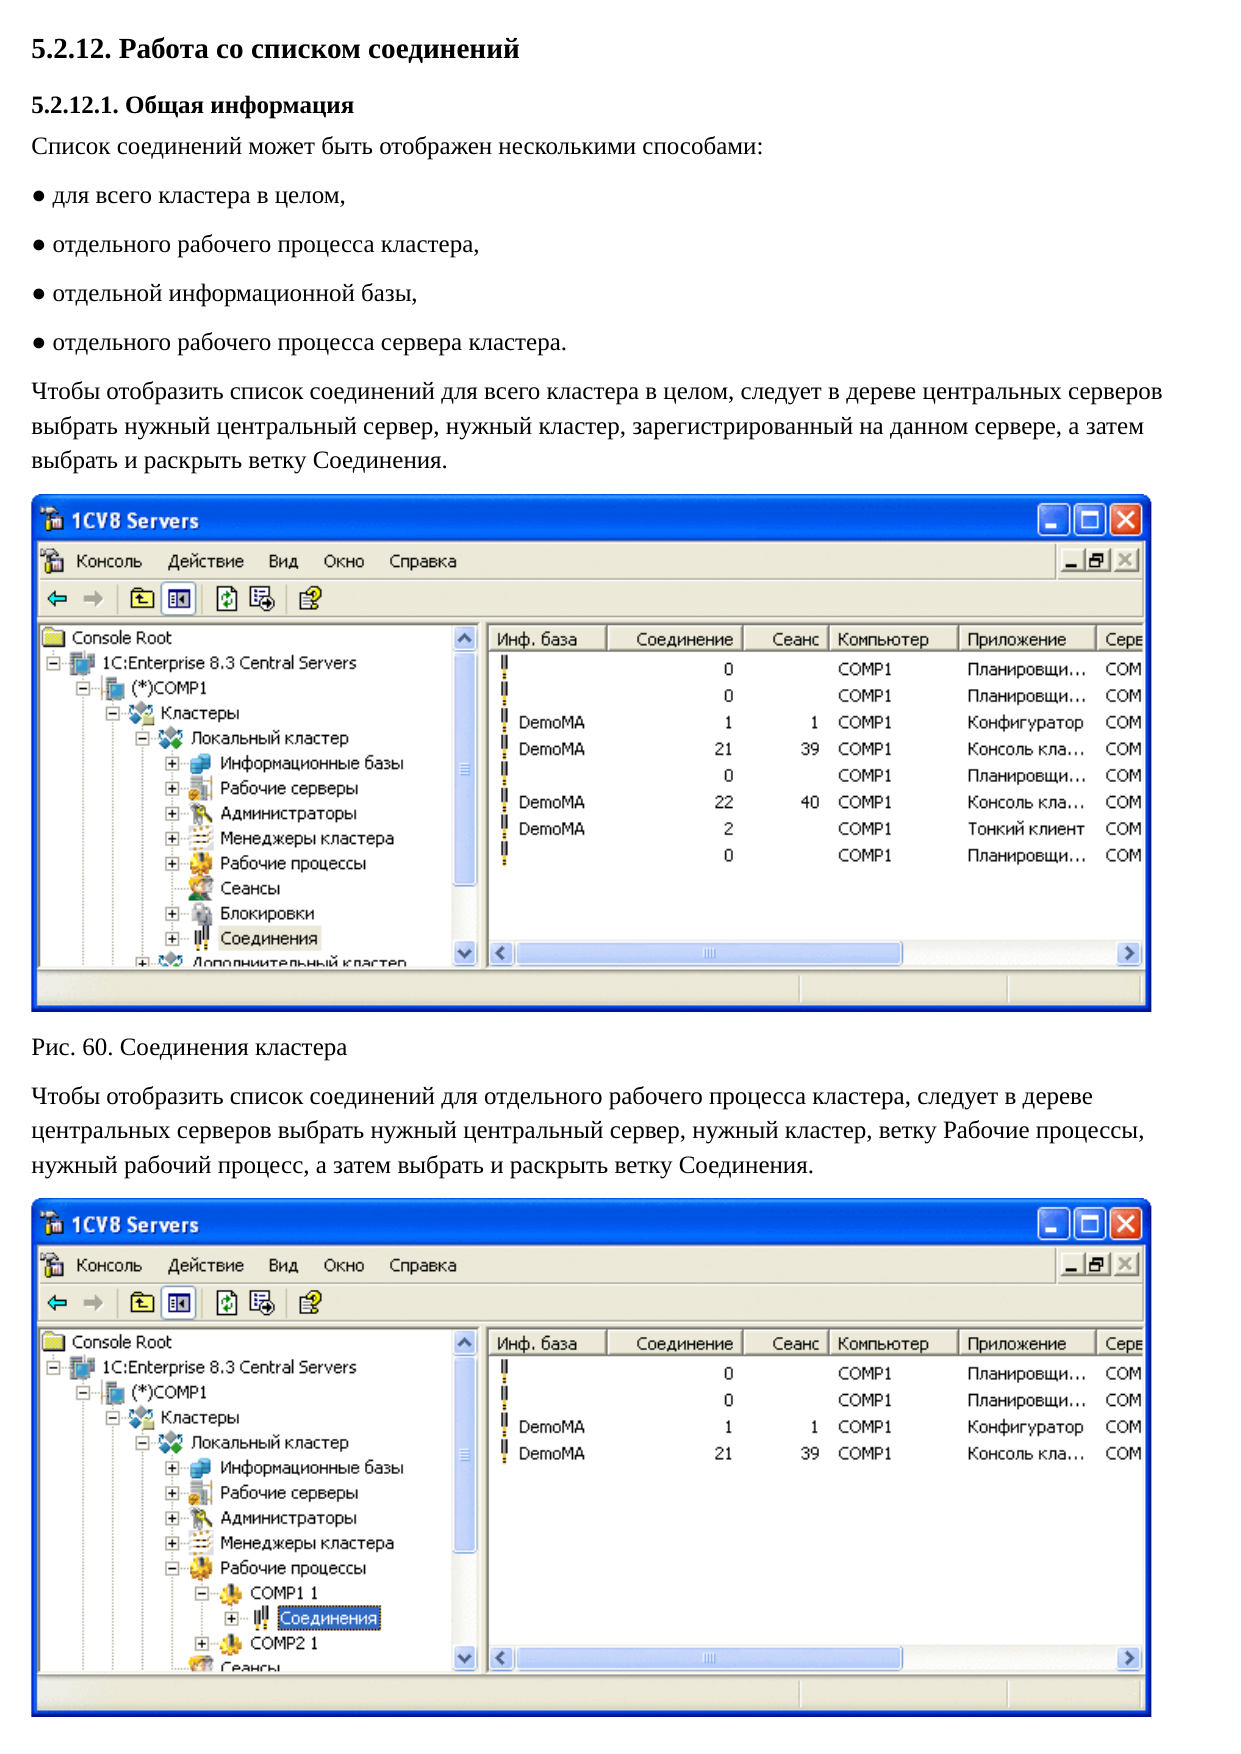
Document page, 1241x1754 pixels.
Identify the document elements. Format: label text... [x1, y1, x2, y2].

subtitle 5.2.12. Работа со списком соединений [31, 31, 1212, 65]
text ● для всего кластера в целом, [31, 180, 1212, 209]
text Список соединений может быть отображен несколькими способами: [31, 131, 1212, 160]
picture [31, 494, 1152, 1012]
text ● отдельного рабочего процесса кластера, [31, 229, 1212, 258]
subtitle 5.2.12.1. Общая информация [31, 90, 1212, 118]
text Чтобы отобразить список соединений для всего кластера в целом, следует в дереве центральных серверов выбрать нужный центральный сервер, нужный кластер, зарегистрированный на данном сервере, а затем выбрать и раскрыть ветку Соединения. [31, 376, 1212, 474]
text ● отдельного рабочего процесса сервера кластера. [31, 327, 1212, 356]
picture [31, 1198, 1152, 1717]
text Чтобы отобразить список соединений для отдельного рабочего процесса кластера, следует в дереве центральных серверов выбрать нужный центральный сервер, нужный кластер, ветку Рабочие процессы, нужный рабочий процесс, а затем выбрать и раскрыть ветку Соединения. [31, 1081, 1212, 1179]
text Рис. 60. Соединения кластера [31, 1032, 1212, 1061]
text ● отдельной информационной базы, [31, 278, 1212, 307]
